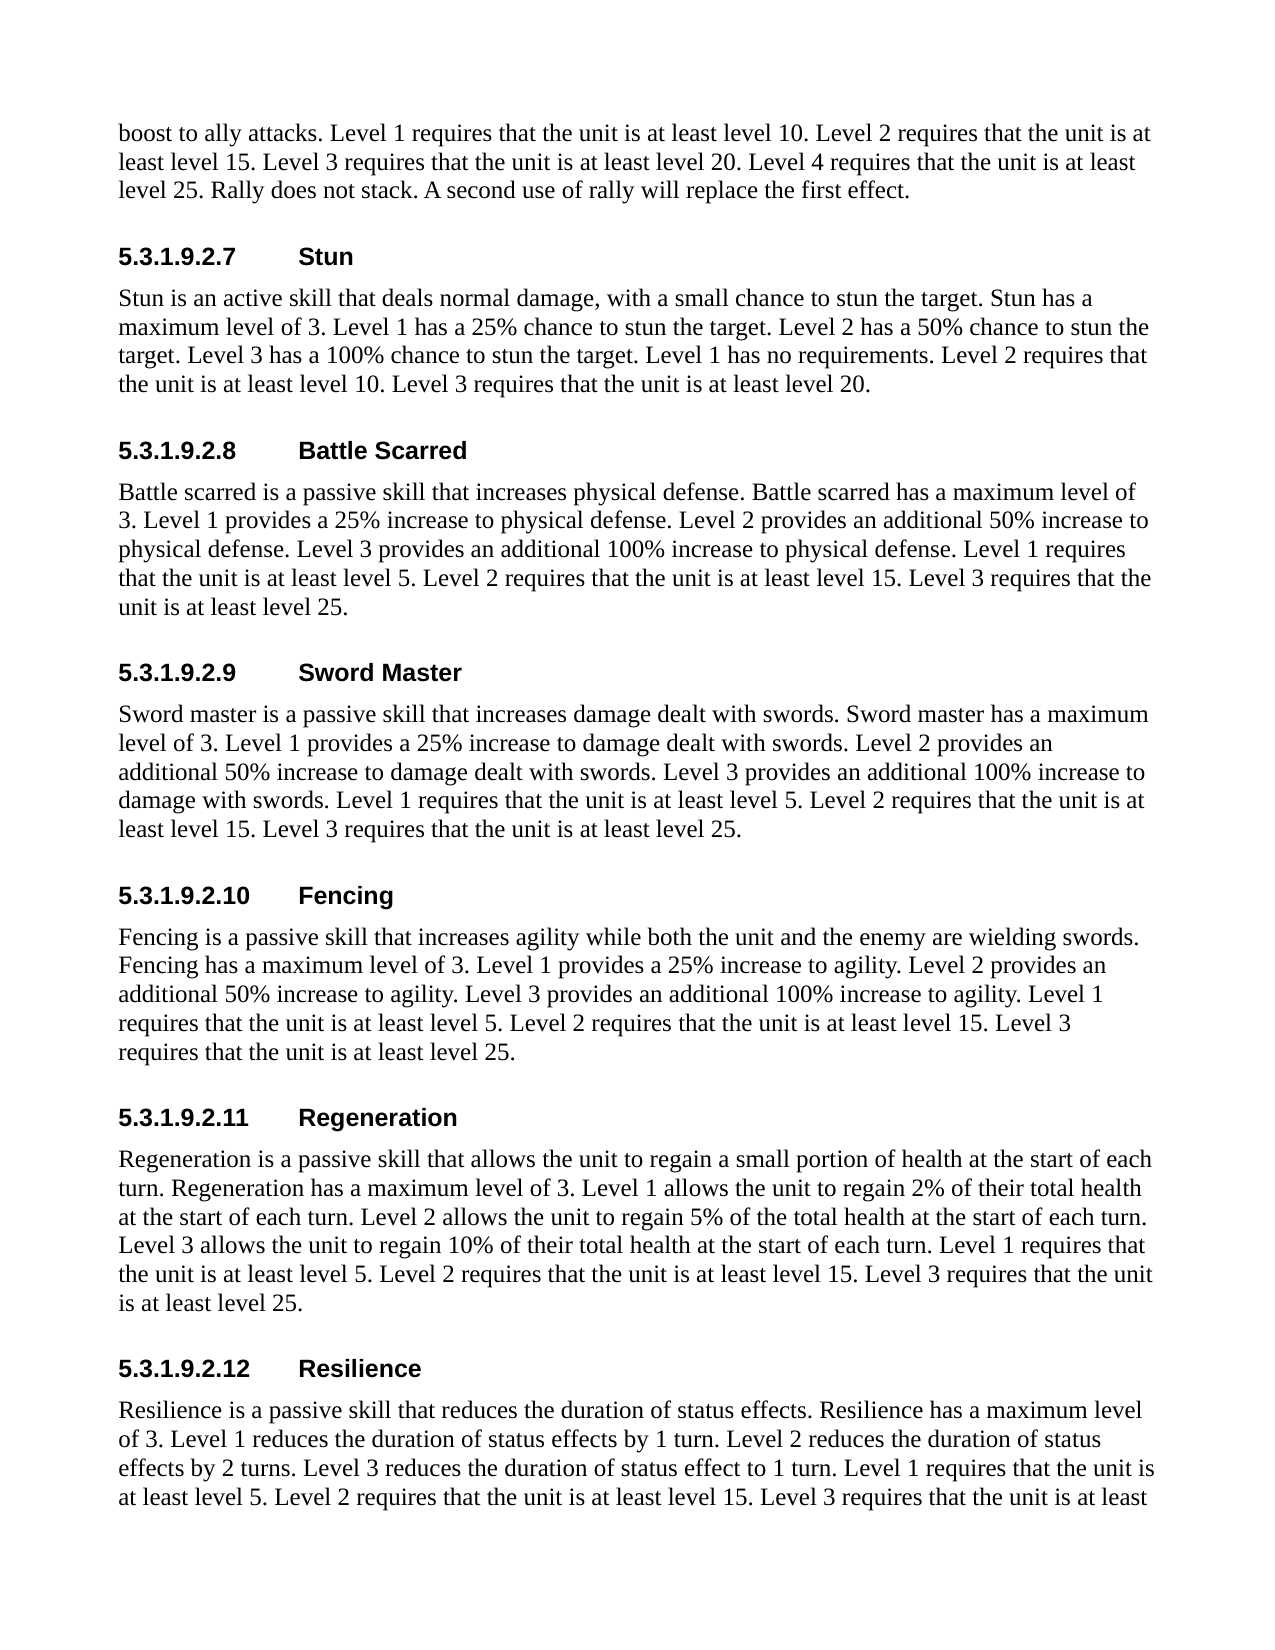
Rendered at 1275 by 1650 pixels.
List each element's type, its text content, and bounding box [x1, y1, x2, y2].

text Sword master is a passive skill that increases damage dealt with swords. Sword master has a maximum level of 3. Level 1 provides a 25% increase to damage dealt with swords. Level 2 provides an additional 50% increase to damage dealt with swords. Level 3 provides an additional 100% increase to damage with swords. Level 1 requires that the unit is at least level 5. Level 2 requires that the unit is at least level 15. Level 3 requires that the unit is at least level 25. [118, 699, 1157, 843]
text Battle scarred is a passive skill that increases physical defense. Battle scarred has a maximum level of 3. Level 1 provides a 25% increase to physical defense. Level 2 provides an additional 50% increase to physical defense. Level 3 provides an additional 100% increase to physical defense. Level 1 requires that the unit is at least level 5. Level 2 requires that the unit is at least level 15. Level 3 requires that the unit is at least level 25. [118, 477, 1157, 621]
subtitle Regeneration [118, 1103, 1157, 1132]
text Regeneration is a passive skill that allows the unit to regain a small portion of health at the start of each turn. Regeneration has a maximum level of 3. Level 1 allows the unit to regain 2% of their total health at the start of each turn. Level 2 allows the unit to regain 5% of the total health at the start of each turn. Level 3 allows the unit to regain 10% of their total health at the start of each turn. Level 1 requires that the unit is at least level 5. Level 2 requires that the unit is at least level 15. Level 3 requires that the unit is at least level 25. [118, 1144, 1157, 1317]
subtitle Fencing [118, 881, 1157, 909]
text Resilience is a passive skill that reduces the duration of status effects. Resilience has a maximum level of 3. Level 1 reduces the duration of status effects by 1 turn. Level 2 reduces the duration of status effects by 2 turns. Level 3 reduces the duration of status effect to 1 turn. Level 1 requires that the unit is at least level 5. Level 2 requires that the unit is at least level 15. Level 3 requires that the unit is at least [118, 1396, 1157, 1511]
subtitle Battle Scarred [118, 436, 1157, 464]
subtitle Sword Master [118, 658, 1157, 687]
text boost to ally attacks. Level 1 requires that the unit is at least level 10. Level 2 requires that the unit is at least level 15. Level 3 requires that the unit is at least level 20. Level 4 requires that the unit is at least level 25. Rally does not stack. A second use of rally will replace the first effect. [118, 118, 1157, 204]
text Fencing is a passive skill that increases agility while both the unit and the enemy are wielding swords. Fencing has a maximum level of 3. Level 1 provides a 25% increase to agility. Level 2 provides an additional 50% increase to agility. Level 3 provides an additional 100% increase to agility. Level 1 requires that the unit is at least level 5. Level 2 requires that the unit is at least level 15. Level 3 requires that the unit is at least level 25. [118, 922, 1157, 1066]
text Stun is an active skill that deals normal damage, with a small chance to stun the target. Stun has a maximum level of 3. Level 1 has a 25% chance to stun the target. Level 2 has a 50% chance to stun the target. Level 3 has a 100% chance to stun the target. Level 1 has no requirements. Level 2 requires that the unit is at least level 10. Level 3 requires that the unit is at least level 20. [118, 283, 1157, 398]
subtitle Resilience [118, 1354, 1157, 1383]
subtitle Stun [118, 242, 1157, 271]
